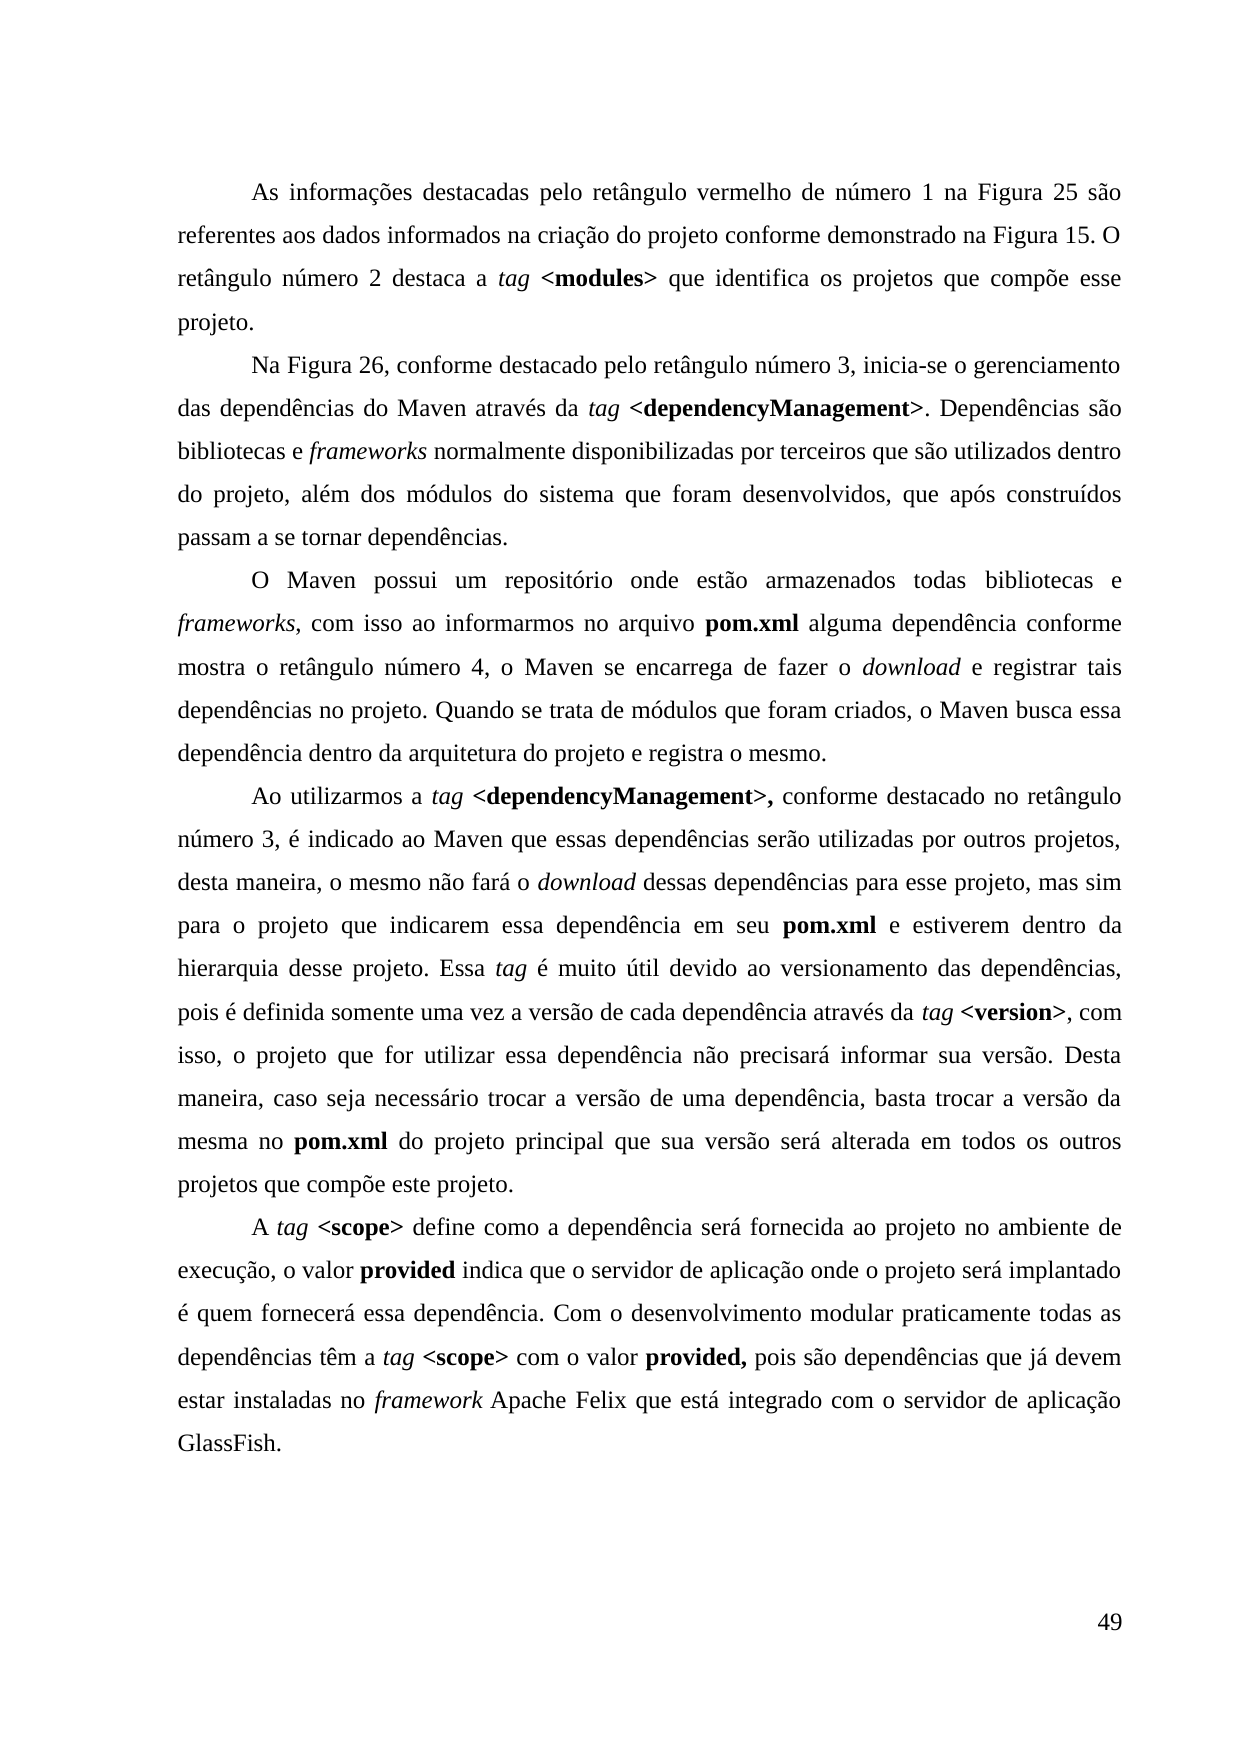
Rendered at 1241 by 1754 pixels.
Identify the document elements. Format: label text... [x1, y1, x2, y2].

text O Maven possui um repositório onde estão armazenados todas bibliotecas e frameworks, com isso ao informarmos no arquivo pom.xml alguma dependência conforme mostra o retângulo número 4, o Maven se encarrega de fazer o download e registrar tais dependências no projeto. Quando se trata de módulos que foram criados, o Maven busca essa dependência dentro da arquitetura do projeto e registra o mesmo. [177, 565, 1122, 767]
text A tag <scope> define como a dependência será fornecida ao projeto no ambiente de execução, o valor provided indica que o servidor de aplicação onde o projeto será implantado é quem fornecerá essa dependência. Com o desenvolvimento modular praticamente todas as dependências têm a tag <scope> com o valor provided, pois são dependências que já devem estar instaladas no framework Apache Felix que está integrado com o servidor de aplicação GlassFish. [177, 1212, 1122, 1457]
text Ao utilizarmos a tag <dependencyManagement>, conforme destacado no retângulo número 3, é indicado ao Maven que essas dependências serão utilizadas por outros projetos, desta maneira, o mesmo não fará o download dessas dependências para esse projeto, mas sim para o projeto que indicarem essa dependência em seu pom.xml e estiverem dentro da hierarquia desse projeto. Essa tag é muito útil devido ao versionamento das dependências, pois é definida somente uma vez a versão de cada dependência através da tag <version>, com isso, o projeto que for utilizar essa dependência não precisará informar sua versão. Desta maneira, caso seja necessário trocar a versão de uma dependência, basta trocar a versão da mesma no pom.xml do projeto principal que sua versão será alterada em todos os outros projetos que compõe este projeto. [177, 781, 1122, 1198]
text As informações destacadas pelo retângulo vermelho de número 1 na Figura 25 são referentes aos dados informados na criação do projeto conforme demonstrado na Figura 15. O retângulo número 2 destaca a tag <modules> que identifica os projetos que compõe esse projeto. [177, 177, 1122, 335]
text Na Figura 26, conforme destacado pelo retângulo número 3, inicia-se o gerenciamento das dependências do Maven através da tag <dependencyManagement>. Dependências são bibliotecas e frameworks normalmente disponibilizadas por terceiros que são utilizados dentro do projeto, além dos módulos do sistema que foram desenvolvidos, que após construídos passam a se tornar dependências. [177, 350, 1122, 551]
